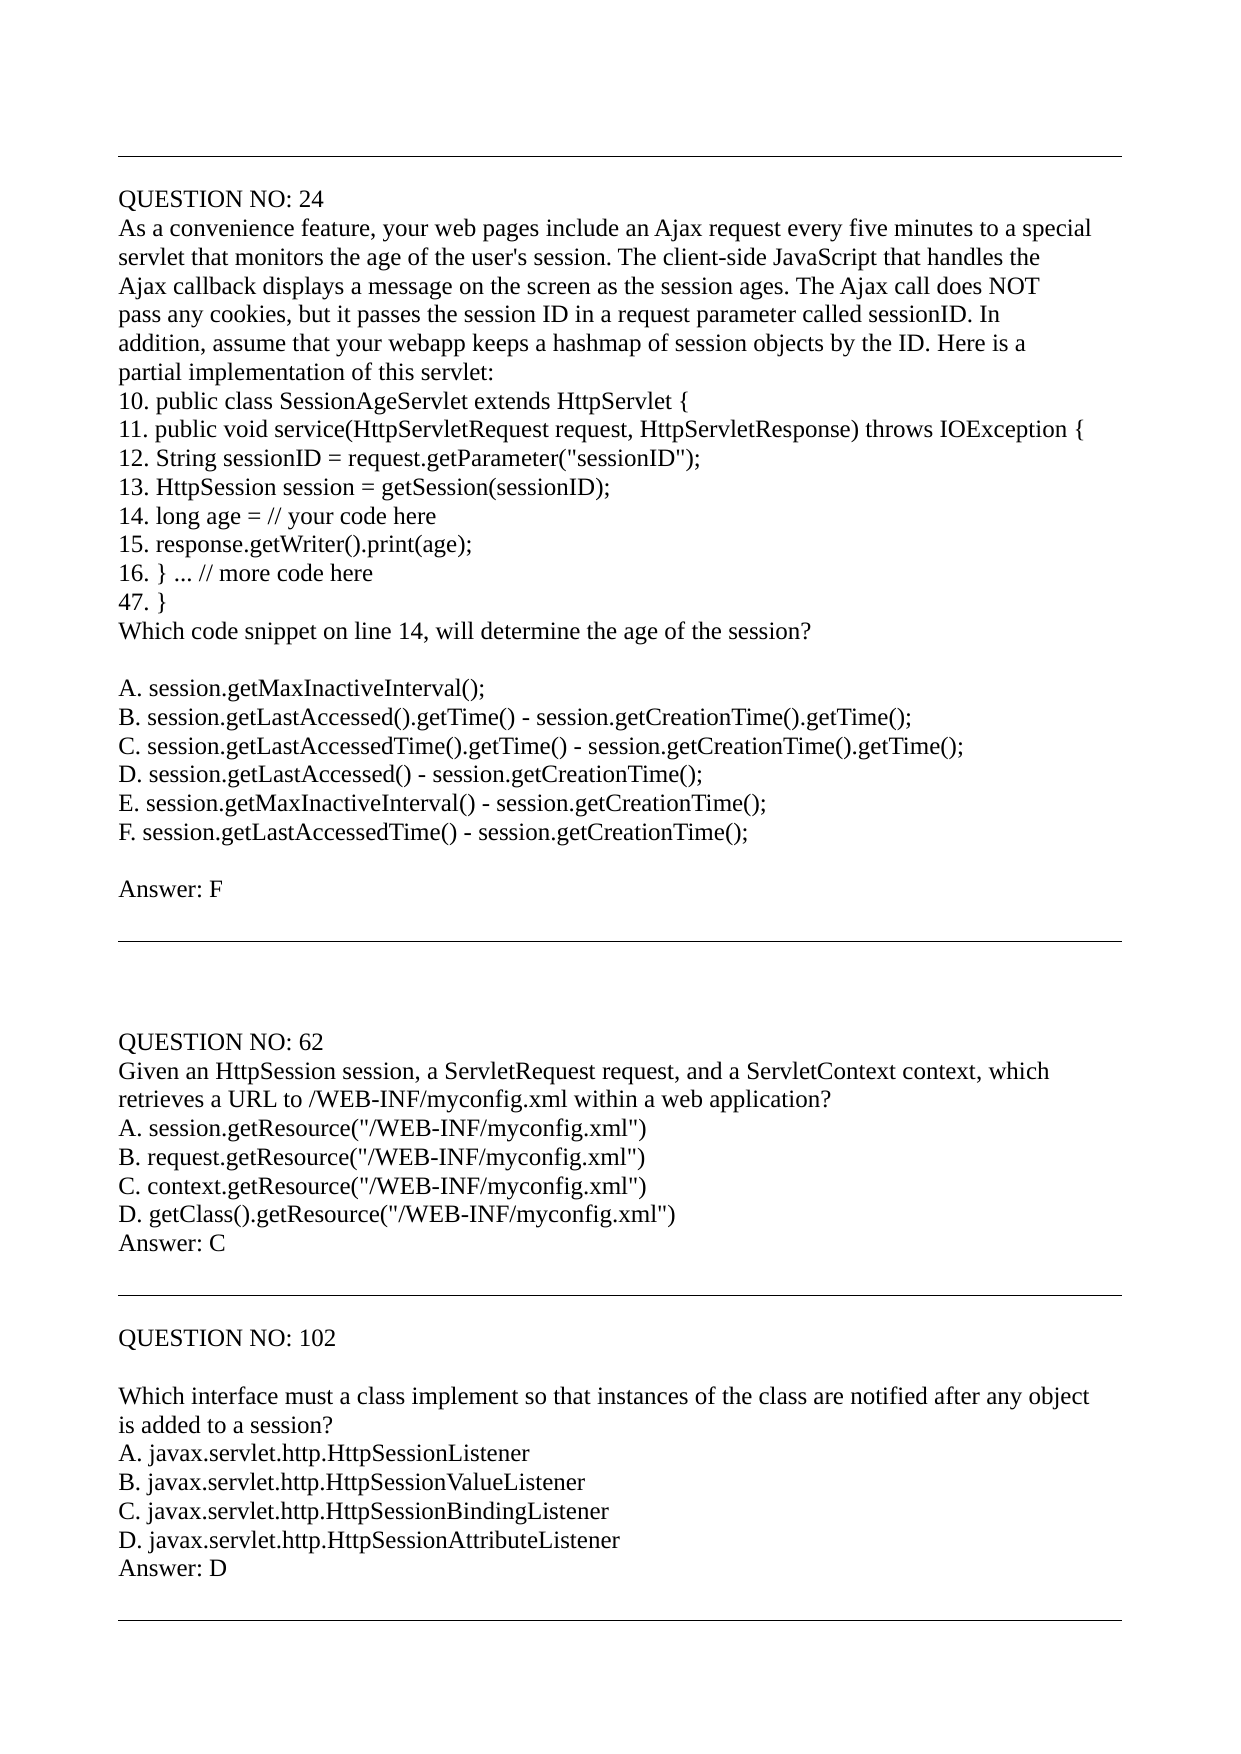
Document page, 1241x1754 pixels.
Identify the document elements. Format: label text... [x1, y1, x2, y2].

text C. javax.servlet.http.HttpSessionBindingListener [118, 1496, 1122, 1525]
text pass any cookies, but it passes the session ID in a request parameter called sessionID. In [118, 299, 1122, 328]
text partial implementation of this servlet: [118, 357, 1122, 386]
text Answer: F [118, 874, 1122, 903]
text 12. String sessionID = request.getParameter("sessionID"); [118, 443, 1122, 472]
text is added to a session? [118, 1410, 1122, 1438]
text A. session.getResource("/WEB-INF/myconfig.xml") [118, 1113, 1122, 1142]
text Which interface must a class implement so that instances of the class are notified after any object [118, 1381, 1122, 1410]
text 14. long age = // your code here [118, 501, 1122, 529]
text As a convenience feature, your web pages include an Ajax request every five minutes to a special [118, 213, 1122, 242]
text D. session.getLastAccessed() - session.getCreationTime(); [118, 759, 1122, 788]
text 10. public class SessionAgeServlet extends HttpServlet { [118, 386, 1122, 414]
text QUESTION NO: 24 [118, 184, 1122, 213]
text 13. HttpSession session = getSession(sessionID); [118, 472, 1122, 501]
text B. request.getResource("/WEB-INF/myconfig.xml") [118, 1142, 1122, 1171]
text E. session.getMaxInactiveInterval() - session.getCreationTime(); [118, 788, 1122, 817]
text 47. } [118, 587, 1122, 616]
text Which code snippet on line 14, will determine the age of the session? [118, 616, 1122, 644]
text B. javax.servlet.http.HttpSessionValueListener [118, 1467, 1122, 1496]
text C. session.getLastAccessedTime().getTime() - session.getCreationTime().getTime(); [118, 731, 1122, 759]
text A. javax.servlet.http.HttpSessionListener [118, 1438, 1122, 1467]
text D. getClass().getResource("/WEB-INF/myconfig.xml") [118, 1199, 1122, 1228]
text A. session.getMaxInactiveInterval(); [118, 673, 1122, 702]
text addition, assume that your webapp keeps a hashmap of session objects by the ID. Here is a [118, 328, 1122, 357]
text D. javax.servlet.http.HttpSessionAttributeListener [118, 1525, 1122, 1553]
text F. session.getLastAccessedTime() - session.getCreationTime(); [118, 817, 1122, 846]
text 16. } ... // more code here [118, 558, 1122, 587]
text QUESTION NO: 102 [118, 1323, 1122, 1352]
text Answer: D [118, 1553, 1122, 1582]
text retrieves a URL to /WEB-INF/myconfig.xml within a web application? [118, 1084, 1122, 1113]
text 15. response.getWriter().print(age); [118, 529, 1122, 558]
text QUESTION NO: 62 [118, 1027, 1122, 1056]
text B. session.getLastAccessed().getTime() - session.getCreationTime().getTime(); [118, 702, 1122, 731]
text C. context.getResource("/WEB-INF/myconfig.xml") [118, 1171, 1122, 1199]
text Ajax callback displays a message on the screen as the session ages. The Ajax call does NOT [118, 271, 1122, 299]
text Given an HttpSession session, a ServletRequest request, and a ServletContext context, which [118, 1056, 1122, 1084]
text Answer: C [118, 1228, 1122, 1257]
text servlet that monitors the age of the user's session. The client-side JavaScript that handles the [118, 242, 1122, 271]
text 11. public void service(HttpServletRequest request, HttpServletResponse) throws IOException { [118, 414, 1122, 443]
